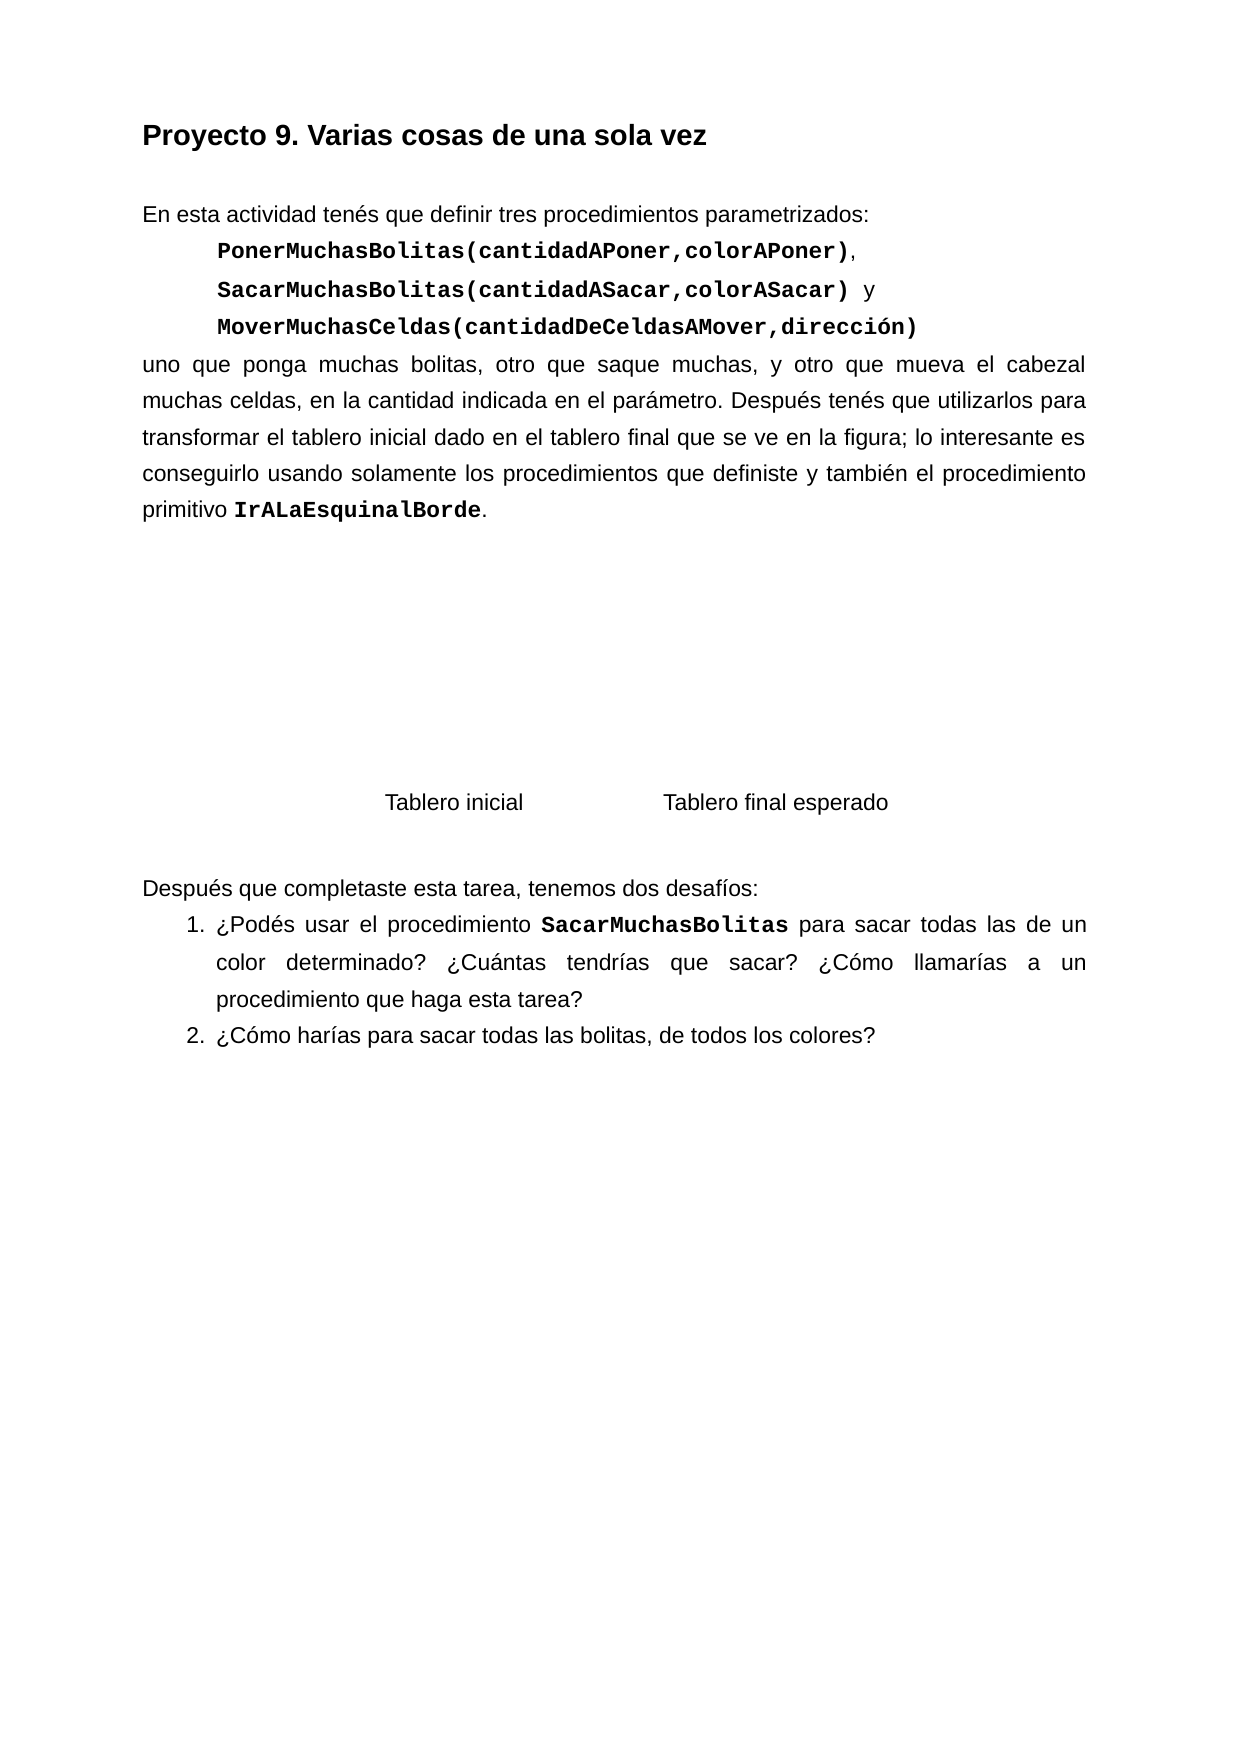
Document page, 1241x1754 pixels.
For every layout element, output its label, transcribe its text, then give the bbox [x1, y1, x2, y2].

text uno que ponga muchas bolitas, otro que saque muchas, y otro que mueva el cabezal muchas celdas, en la cantidad indicada en el parámetro. Después tenés que utilizarlos para transformar el tablero inicial dado en el tablero final que se ve en la figura; lo interesante es conseguirlo usando solamente los procedimientos que definiste y también el procedimiento primitivo IrALaEsquinalBorde. [142, 351, 1087, 525]
list ¿Cómo harías para sacar todas las bolitas, de todos los colores? [186, 1022, 1087, 1048]
text PonerMuchasBolitas(cantidadAPoner,colorAPoner), [142, 237, 1087, 265]
text Después que completaste esta tarea, tenemos dos desafíos: [142, 874, 1087, 901]
text En esta actividad tenés que definir tres procedimientos parametrizados: [142, 201, 1087, 227]
text MoverMuchasCeldas(cantidadDeCeldasAMover,dirección) [142, 315, 1087, 341]
text Proyecto 9. Varias cosas de una sola vez [142, 118, 1087, 152]
text Tablero inicial Tablero final esperado [142, 789, 1087, 816]
list ¿Podés usar el procedimiento SacarMuchasBolitas para sacar todas las de un color determinado? ¿Cuántas tendrías que sacar? ¿Cómo llamarías a un procedimiento que haga esta tarea? [186, 911, 1087, 1012]
text SacarMuchasBolitas(cantidadASacar,colorASacar) y [142, 276, 1087, 304]
